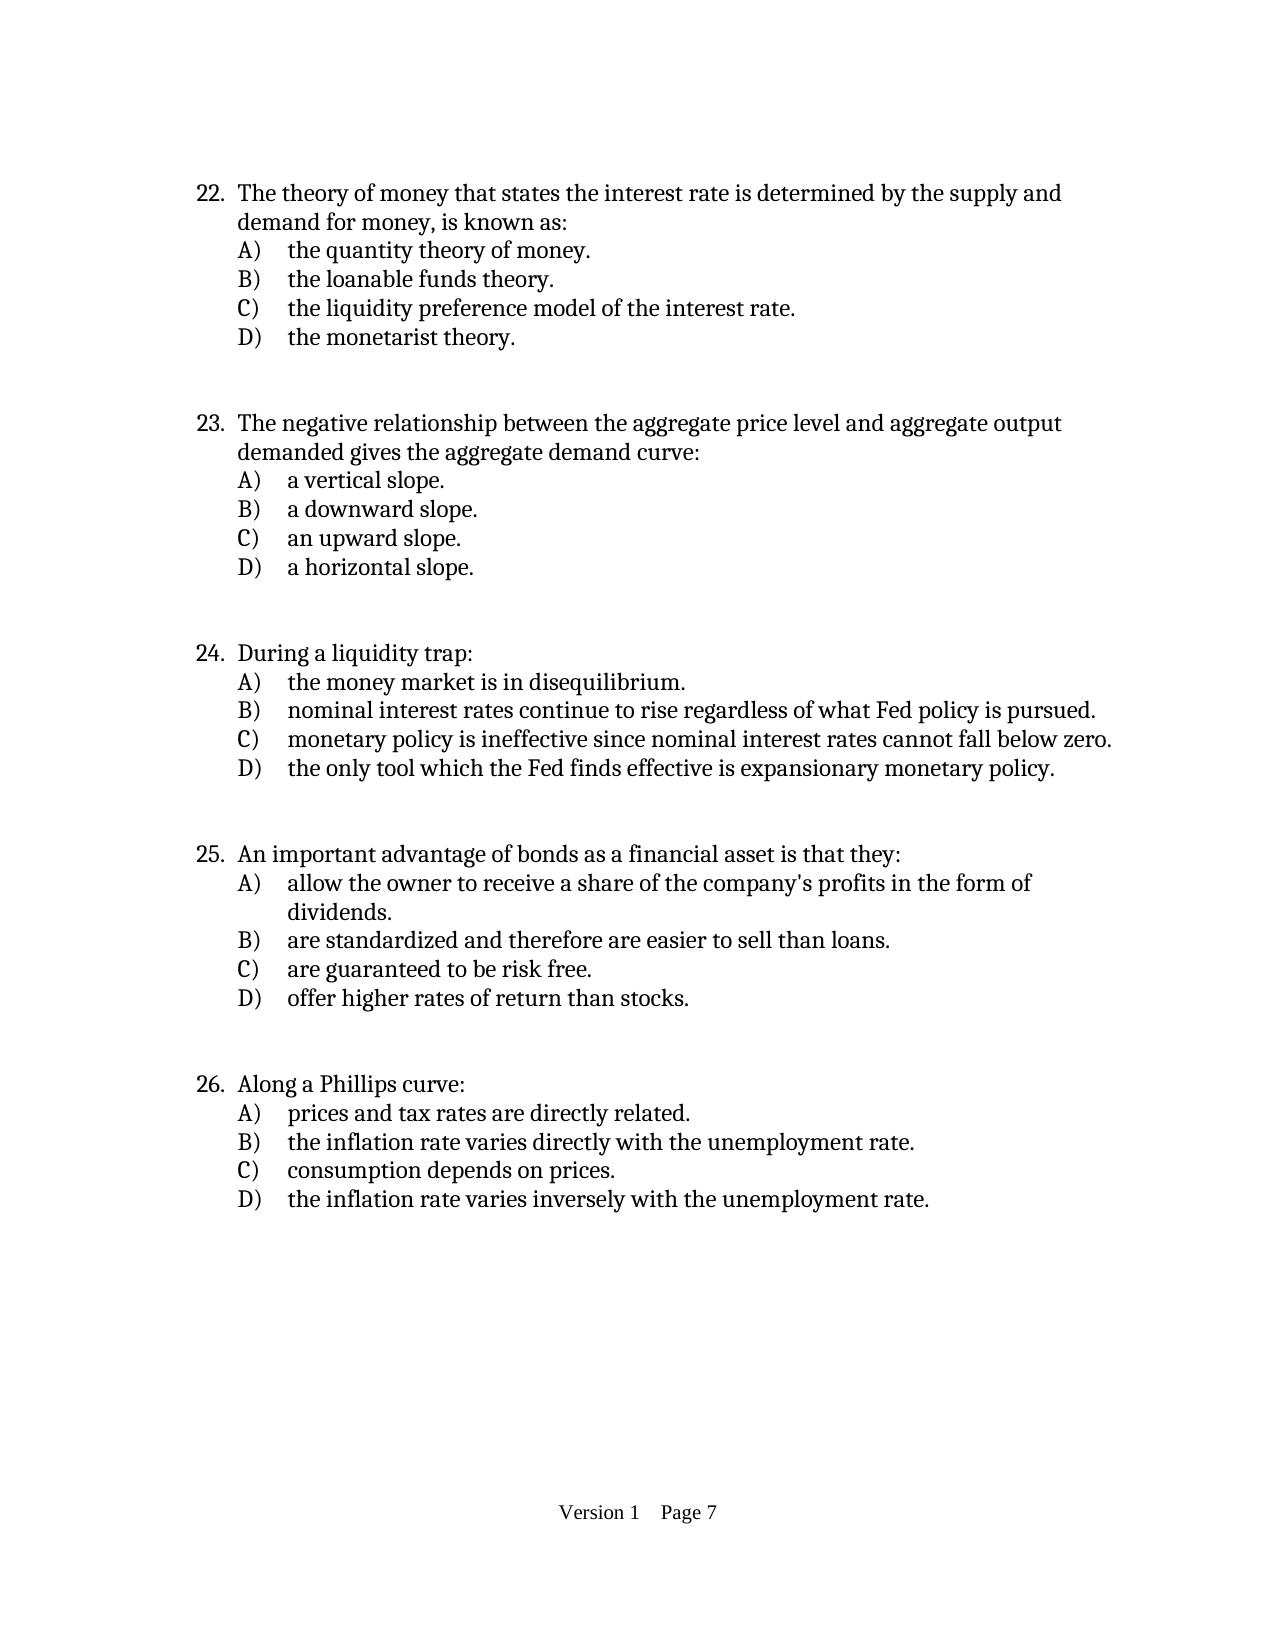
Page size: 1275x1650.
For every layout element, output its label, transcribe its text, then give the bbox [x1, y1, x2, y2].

table_cell D) [231, 754, 281, 782]
table_cell [156, 236, 231, 265]
table_cell a vertical slope. [281, 466, 1131, 495]
table_cell C) [231, 1156, 281, 1185]
table_header Along a Phillips curve: [231, 1070, 1131, 1099]
table_cell the only tool which the Fed finds effective is expansionary monetary policy. [281, 754, 1131, 782]
table_cell [156, 265, 231, 294]
table_cell [156, 696, 231, 725]
table_cell D) [231, 553, 281, 581]
table_cell [156, 1099, 231, 1127]
table_cell [156, 725, 231, 754]
table_cell [156, 495, 231, 524]
table_cell a horizontal slope. [281, 553, 1131, 581]
table_cell C) [231, 294, 281, 322]
table_cell nominal interest rates continue to rise regardless of what Fed policy is pursued. [281, 696, 1131, 725]
table_header 26. [156, 1070, 231, 1099]
table_cell the money market is in disequilibrium. [281, 668, 1131, 696]
table_cell [156, 553, 231, 581]
table_cell [156, 984, 231, 1012]
table_header 25. [156, 840, 231, 869]
table_cell B) [231, 926, 281, 955]
table_cell A) [231, 1099, 281, 1127]
table_header An important advantage of bonds as a financial asset is that they: [231, 840, 1131, 869]
table_cell D) [231, 1185, 281, 1214]
table_cell B) [231, 495, 281, 524]
table_cell B) [231, 696, 281, 725]
table_cell the monetarist theory. [281, 323, 1131, 351]
table_cell [156, 869, 231, 926]
table_cell are standardized and therefore are easier to sell than loans. [281, 926, 1131, 955]
table_cell [156, 466, 231, 495]
table_cell A) [231, 466, 281, 495]
table_cell [156, 1185, 231, 1214]
table_cell [156, 926, 231, 955]
table_cell B) [231, 265, 281, 294]
table_cell the inflation rate varies inversely with the unemployment rate. [281, 1185, 1131, 1214]
table_cell C) [231, 524, 281, 552]
table_cell the liquidity preference model of the interest rate. [281, 294, 1131, 322]
table_cell the loanable funds theory. [281, 265, 1131, 294]
table_cell C) [231, 725, 281, 754]
table_cell [156, 955, 231, 984]
table_cell C) [231, 955, 281, 984]
table_cell [156, 754, 231, 782]
table_cell [156, 1128, 231, 1156]
table_header 24. [156, 639, 231, 667]
table_cell A) [231, 668, 281, 696]
table_cell are guaranteed to be risk free. [281, 955, 1131, 984]
table_cell monetary policy is ineffective since nominal interest rates cannot fall below zero. [281, 725, 1131, 754]
table_header 23. [156, 409, 231, 466]
table_cell a downward slope. [281, 495, 1131, 524]
table_cell [156, 668, 231, 696]
table_cell [156, 524, 231, 552]
table_cell A) [231, 236, 281, 265]
table_header During a liquidity trap: [231, 639, 1131, 667]
table_cell the quantity theory of money. [281, 236, 1131, 265]
table_cell [156, 294, 231, 322]
table_cell allow the owner to receive a share of the company's profits in the form of dividends. [281, 869, 1131, 926]
table_cell the inflation rate varies directly with the unemployment rate. [281, 1128, 1131, 1156]
table_cell B) [231, 1128, 281, 1156]
table_cell [156, 1156, 231, 1185]
table_header The negative relationship between the aggregate price level and aggregate output demanded gives the aggregate demand curve: [231, 409, 1131, 466]
table_header The theory of money that states the interest rate is determined by the supply and demand for money, is known as: [231, 179, 1131, 236]
table_cell consumption depends on prices. [281, 1156, 1131, 1185]
table_cell D) [231, 984, 281, 1012]
table_header 22. [156, 179, 231, 236]
table_cell [156, 323, 231, 351]
table_cell an upward slope. [281, 524, 1131, 552]
table_cell prices and tax rates are directly related. [281, 1099, 1131, 1127]
table_cell A) [231, 869, 281, 926]
table_cell D) [231, 323, 281, 351]
table_cell offer higher rates of return than stocks. [281, 984, 1131, 1012]
